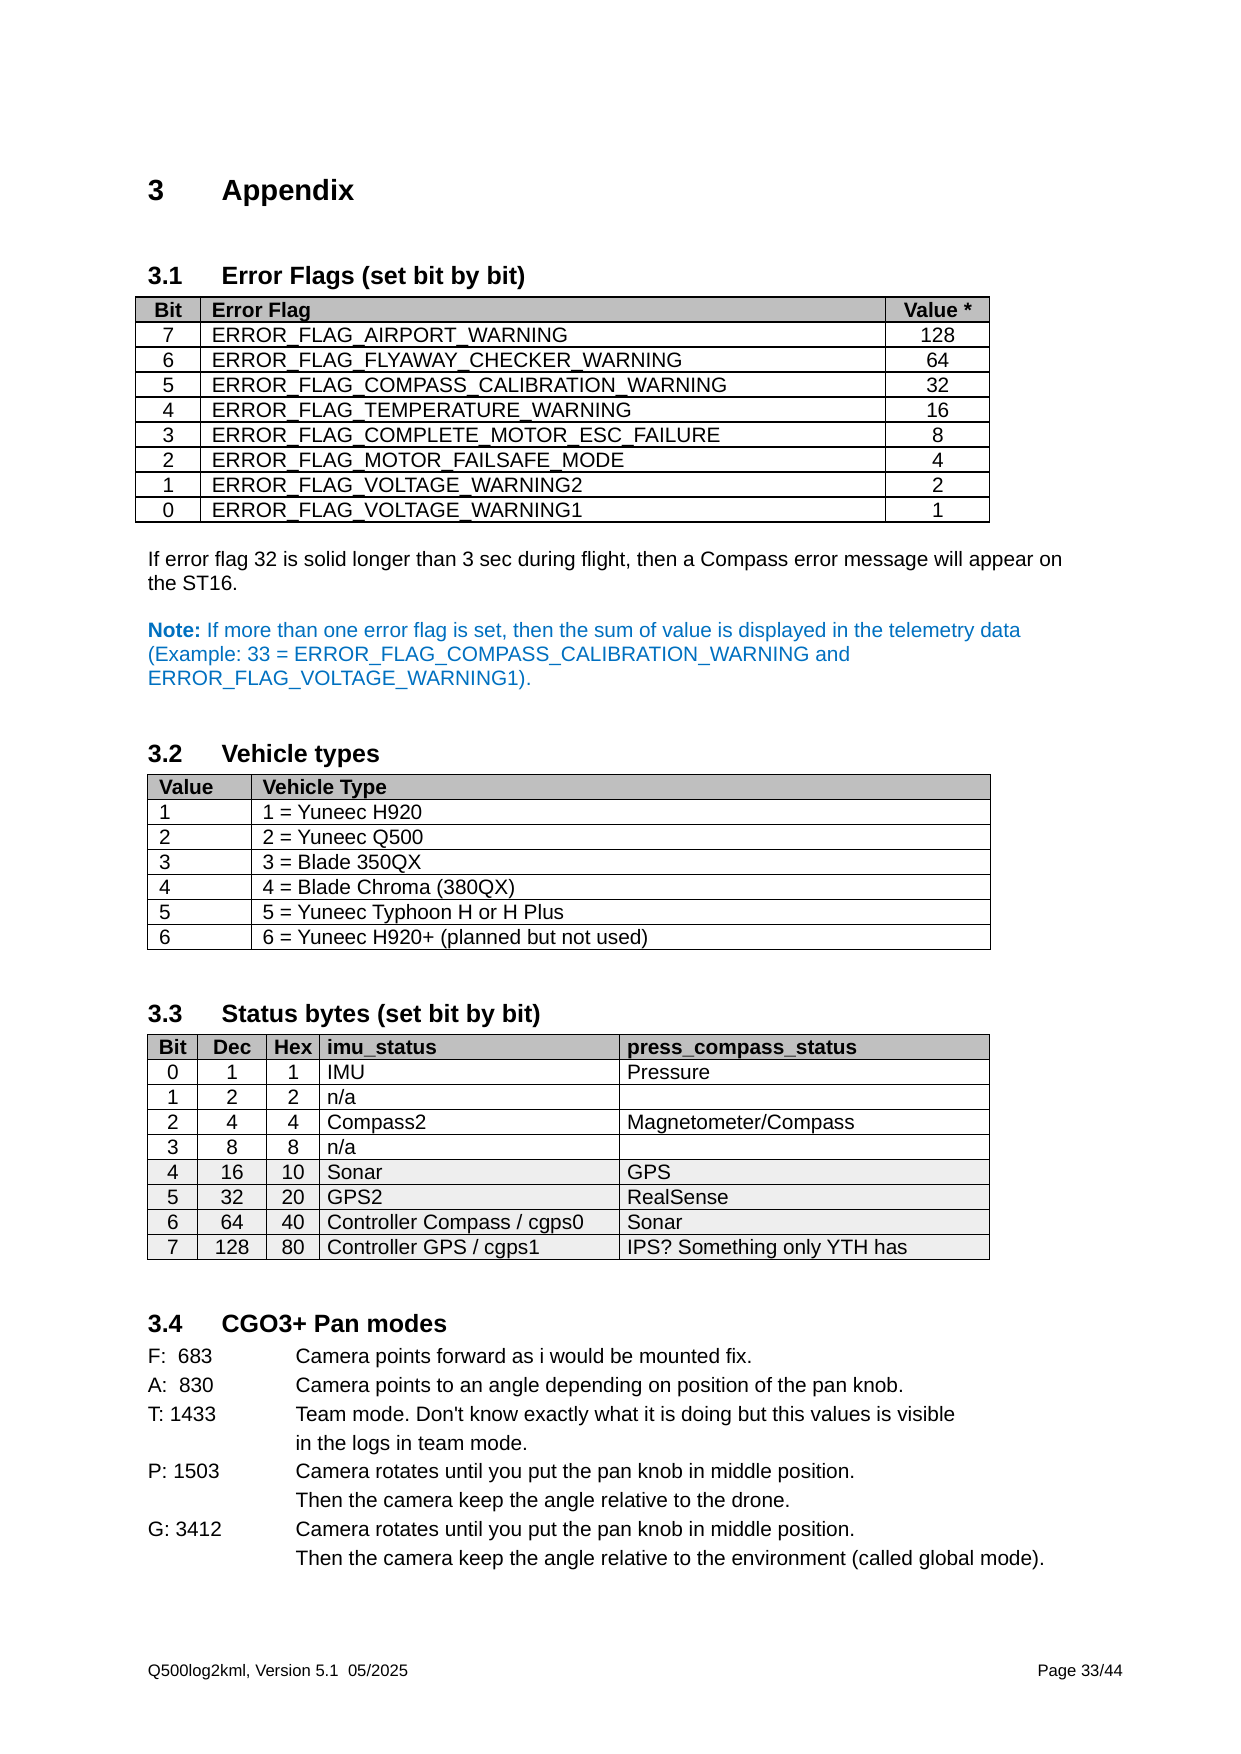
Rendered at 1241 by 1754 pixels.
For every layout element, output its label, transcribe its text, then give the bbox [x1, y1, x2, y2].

table_cell [620, 1085, 989, 1109]
table_cell 6 [148, 1210, 197, 1234]
table_cell 64 [886, 348, 989, 371]
table_cell 4 = Blade Chroma (380QX) [252, 875, 990, 899]
table_cell 5 [136, 373, 200, 396]
table_header Bit [148, 1035, 197, 1059]
table_cell 0 [148, 1060, 197, 1084]
table_cell ERROR_FLAG_COMPASS_CALIBRATION_WARNING [201, 373, 885, 396]
table_cell 2 [267, 1085, 319, 1109]
table_cell 4 [136, 398, 200, 421]
table_cell 2 [886, 473, 989, 496]
table_cell 2 [198, 1085, 266, 1109]
table_cell RealSense [620, 1185, 989, 1209]
table_cell 6 [136, 348, 200, 371]
table_cell 16 [198, 1160, 266, 1184]
table_cell 0 [136, 498, 200, 521]
table_cell 3 [148, 1135, 197, 1159]
table_header Dec [198, 1035, 266, 1059]
table_header Hex [267, 1035, 319, 1059]
table_cell 2 = Yuneec Q500 [252, 825, 990, 849]
table_cell Pressure [620, 1060, 989, 1084]
table_cell ERROR_FLAG_MOTOR_FAILSAFE_MODE [201, 448, 885, 471]
table_cell 7 [148, 1235, 197, 1259]
table_cell ERROR_FLAG_AIRPORT_WARNING [201, 323, 885, 346]
table_cell ERROR_FLAG_TEMPERATURE_WARNING [201, 398, 885, 421]
table_cell 1 [198, 1060, 266, 1084]
subtitle Appendix [148, 173, 1093, 206]
table_cell Compass2 [320, 1110, 619, 1134]
table_cell n/a [320, 1135, 619, 1159]
table_cell [620, 1135, 989, 1159]
table_header Value [148, 775, 251, 799]
table_cell Controller Compass / cgps0 [320, 1210, 619, 1234]
table_cell 1 [267, 1060, 319, 1084]
table_cell ERROR_FLAG_FLYAWAY_CHECKER_WARNING [201, 348, 885, 371]
text If error flag 32 is solid longer than 3 sec during flight, then a Compass error message will appear on the ST16. [148, 546, 1093, 594]
table_cell 32 [198, 1185, 266, 1209]
table_cell 1 [148, 800, 251, 824]
table_cell 3 [136, 423, 200, 446]
table_cell 1 [148, 1085, 197, 1109]
table_cell Sonar [620, 1210, 989, 1234]
table_cell 4 [148, 1160, 197, 1184]
table_cell 2 [148, 1110, 197, 1134]
table_cell ERROR_FLAG_VOLTAGE_WARNING2 [201, 473, 885, 496]
table_cell Sonar [320, 1160, 619, 1184]
subtitle Error Flags (set bit by bit) [148, 261, 1093, 290]
table_cell 4 [148, 875, 251, 899]
table_cell 5 [148, 900, 251, 924]
table_cell 7 [136, 323, 200, 346]
table_cell 8 [267, 1135, 319, 1159]
table_cell 4 [886, 448, 989, 471]
text F: 683 Camera points forward as i would be mounted fix. A: 830 Camera points to an angle depending on position of the pan knob. T: 1433 Team mode. Don't know exactly what it is doing but this values is visible in the logs in team mode. P: 1503 Camera rotates until you put the pan knob in middle position. Then the camera keep the angle relative to the drone. G: 3412 Camera rotates until you put the pan knob in middle position. Then the camera keep the angle relative to the environment (called global mode). [148, 1344, 1093, 1569]
table_cell ERROR_FLAG_COMPLETE_MOTOR_ESC_FAILURE [201, 423, 885, 446]
table_cell 1 = Yuneec H920 [252, 800, 990, 824]
table_cell Controller GPS / cgps1 [320, 1235, 619, 1259]
table_cell 128 [886, 323, 989, 346]
table_cell 6 [148, 925, 251, 949]
table_header Vehicle Type [252, 775, 990, 799]
table_cell 128 [198, 1235, 266, 1259]
table_cell 8 [198, 1135, 266, 1159]
table_cell IMU [320, 1060, 619, 1084]
table_cell 3 = Blade 350QX [252, 850, 990, 874]
table_cell 2 [148, 825, 251, 849]
table_cell 4 [198, 1110, 266, 1134]
table_cell GPS2 [320, 1185, 619, 1209]
table_cell 10 [267, 1160, 319, 1184]
table_cell 1 [136, 473, 200, 496]
table_header imu_status [320, 1035, 619, 1059]
table_cell 40 [267, 1210, 319, 1234]
table_header press_compass_status [620, 1035, 989, 1059]
table_cell 20 [267, 1185, 319, 1209]
table_cell 16 [886, 398, 989, 421]
table_cell 8 [886, 423, 989, 446]
subtitle CGO3+ Pan modes [148, 1309, 1093, 1338]
table_cell IPS? Something only YTH has [620, 1235, 989, 1259]
table_cell ERROR_FLAG_VOLTAGE_WARNING1 [201, 498, 885, 521]
subtitle Vehicle types [148, 739, 1093, 768]
table_cell 80 [267, 1235, 319, 1259]
table_cell Magnetometer/Compass [620, 1110, 989, 1134]
table_cell 3 [148, 850, 251, 874]
table_cell n/a [320, 1085, 619, 1109]
table_cell 5 = Yuneec Typhoon H or H Plus [252, 900, 990, 924]
table_cell 32 [886, 373, 989, 396]
table_cell 5 [148, 1185, 197, 1209]
table_cell GPS [620, 1160, 989, 1184]
table_cell 64 [198, 1210, 266, 1234]
table_cell 6 = Yuneec H920+ (planned but not used) [252, 925, 990, 949]
text Note: If more than one error flag is set, then the sum of value is displayed in the telemetry data (Example: 33 = ERROR_FLAG_COMPASS_CALIBRATION_WARNING and ERROR_FLAG_VOLTAGE_WARNING1). [148, 618, 1093, 690]
table_header Error Flag [201, 298, 885, 321]
table_cell 1 [886, 498, 989, 521]
table_header Value * [886, 298, 989, 321]
table_header Bit [136, 298, 200, 321]
table_cell 2 [136, 448, 200, 471]
subtitle Status bytes (set bit by bit) [148, 999, 1093, 1028]
table_cell 4 [267, 1110, 319, 1134]
